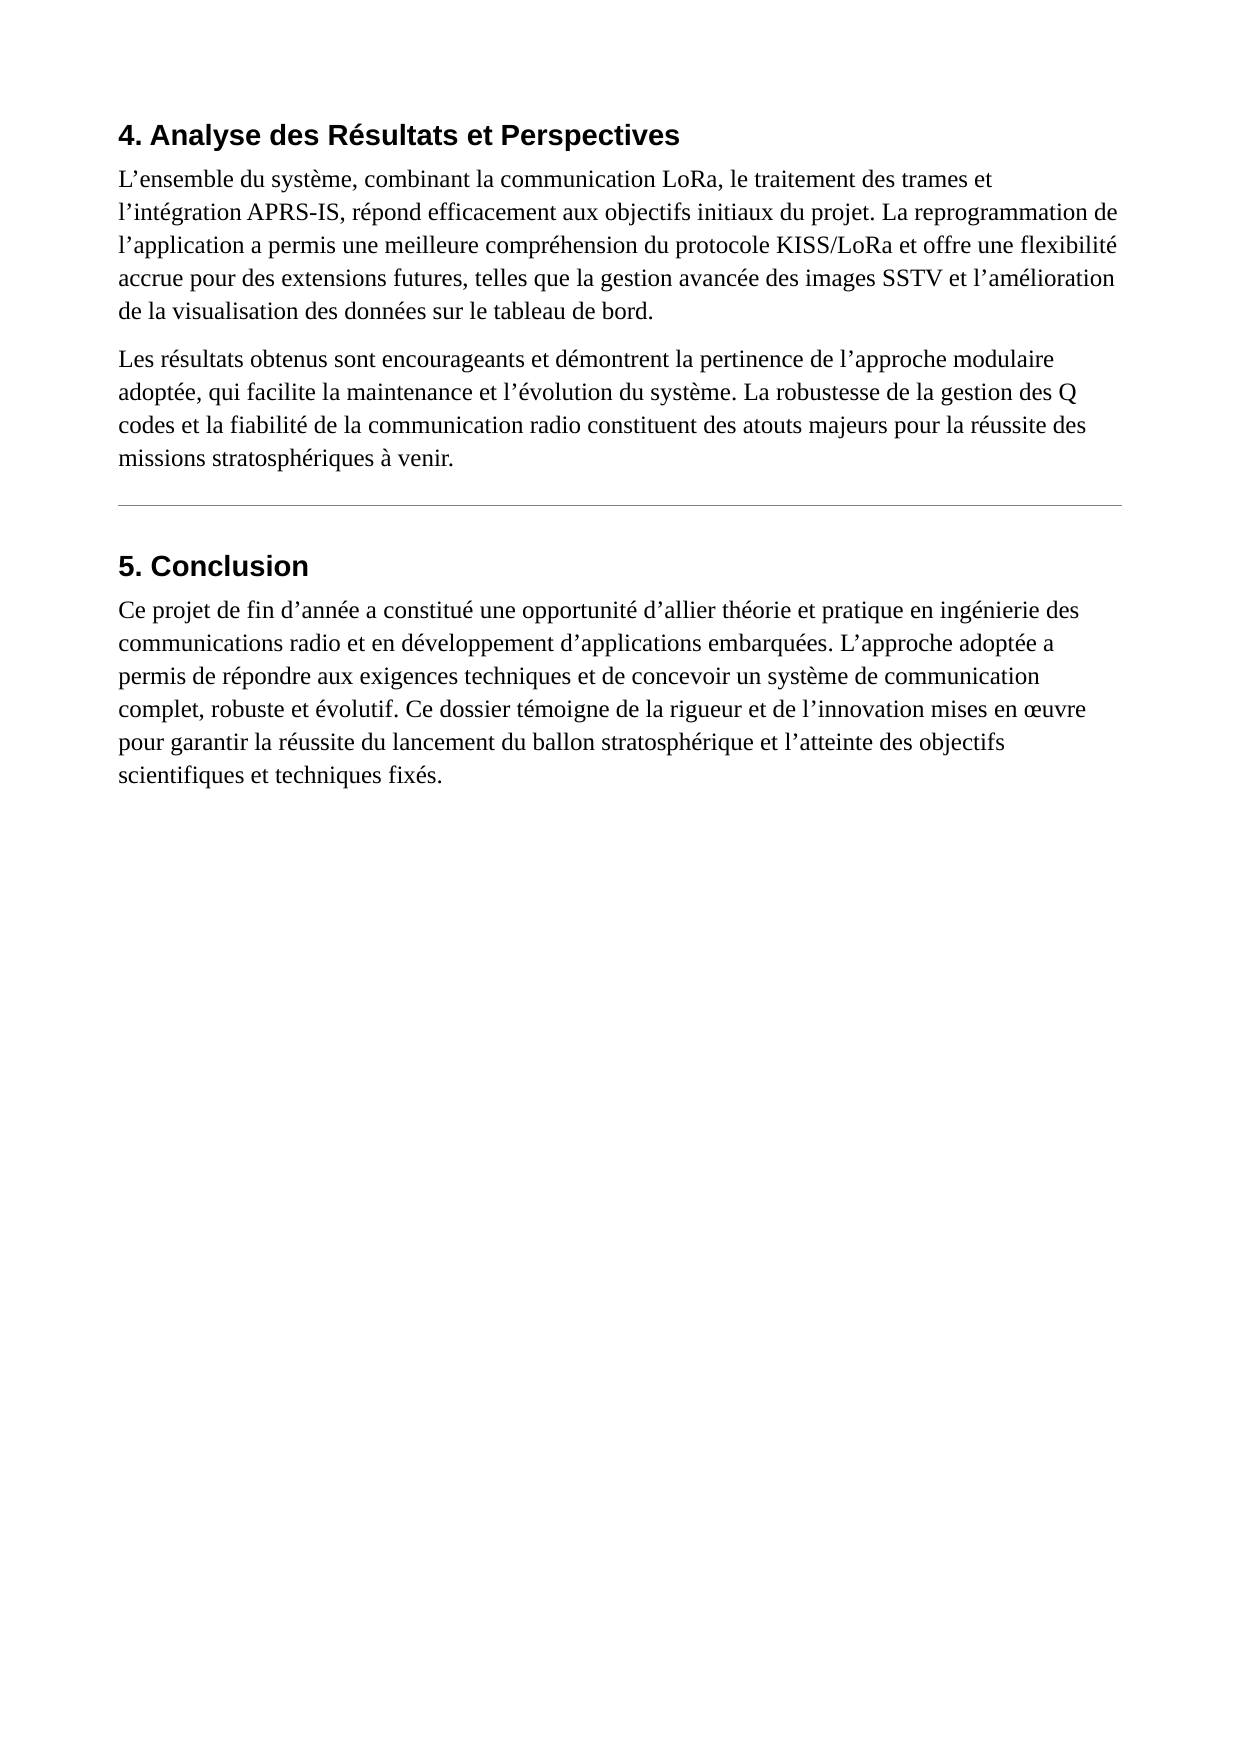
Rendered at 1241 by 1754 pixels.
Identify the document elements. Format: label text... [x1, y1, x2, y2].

subtitle 4. Analyse des Résultats et Perspectives [118, 118, 1122, 152]
text Ce projet de fin d’année a constitué une opportunité d’allier théorie et pratique en ingénierie des communications radio et en développement d’applications embarquées. L’approche adoptée a permis de répondre aux exigences techniques et de concevoir un système de communication complet, robuste et évolutif. Ce dossier témoigne de la rigueur et de l’innovation mises en œuvre pour garantir la réussite du lancement du ballon stratosphérique et l’atteinte des objectifs scientifiques et techniques fixés. [118, 595, 1122, 789]
text L’ensemble du système, combinant la communication LoRa, le traitement des trames et l’intégration APRS-IS, répond efficacement aux objectifs initiaux du projet. La reprogrammation de l’application a permis une meilleure compréhension du protocole KISS/LoRa et offre une flexibilité accrue pour des extensions futures, telles que la gestion avancée des images SSTV et l’amélioration de la visualisation des données sur le tableau de bord. [118, 164, 1122, 325]
subtitle 5. Conclusion [118, 549, 1122, 583]
text Les résultats obtenus sont encourageants et démontrent la pertinence de l’approche modulaire adoptée, qui facilite la maintenance et l’évolution du système. La robustesse de la gestion des Q codes et la fiabilité de la communication radio constituent des atouts majeurs pour la réussite des missions stratosphériques à venir. [118, 344, 1122, 472]
